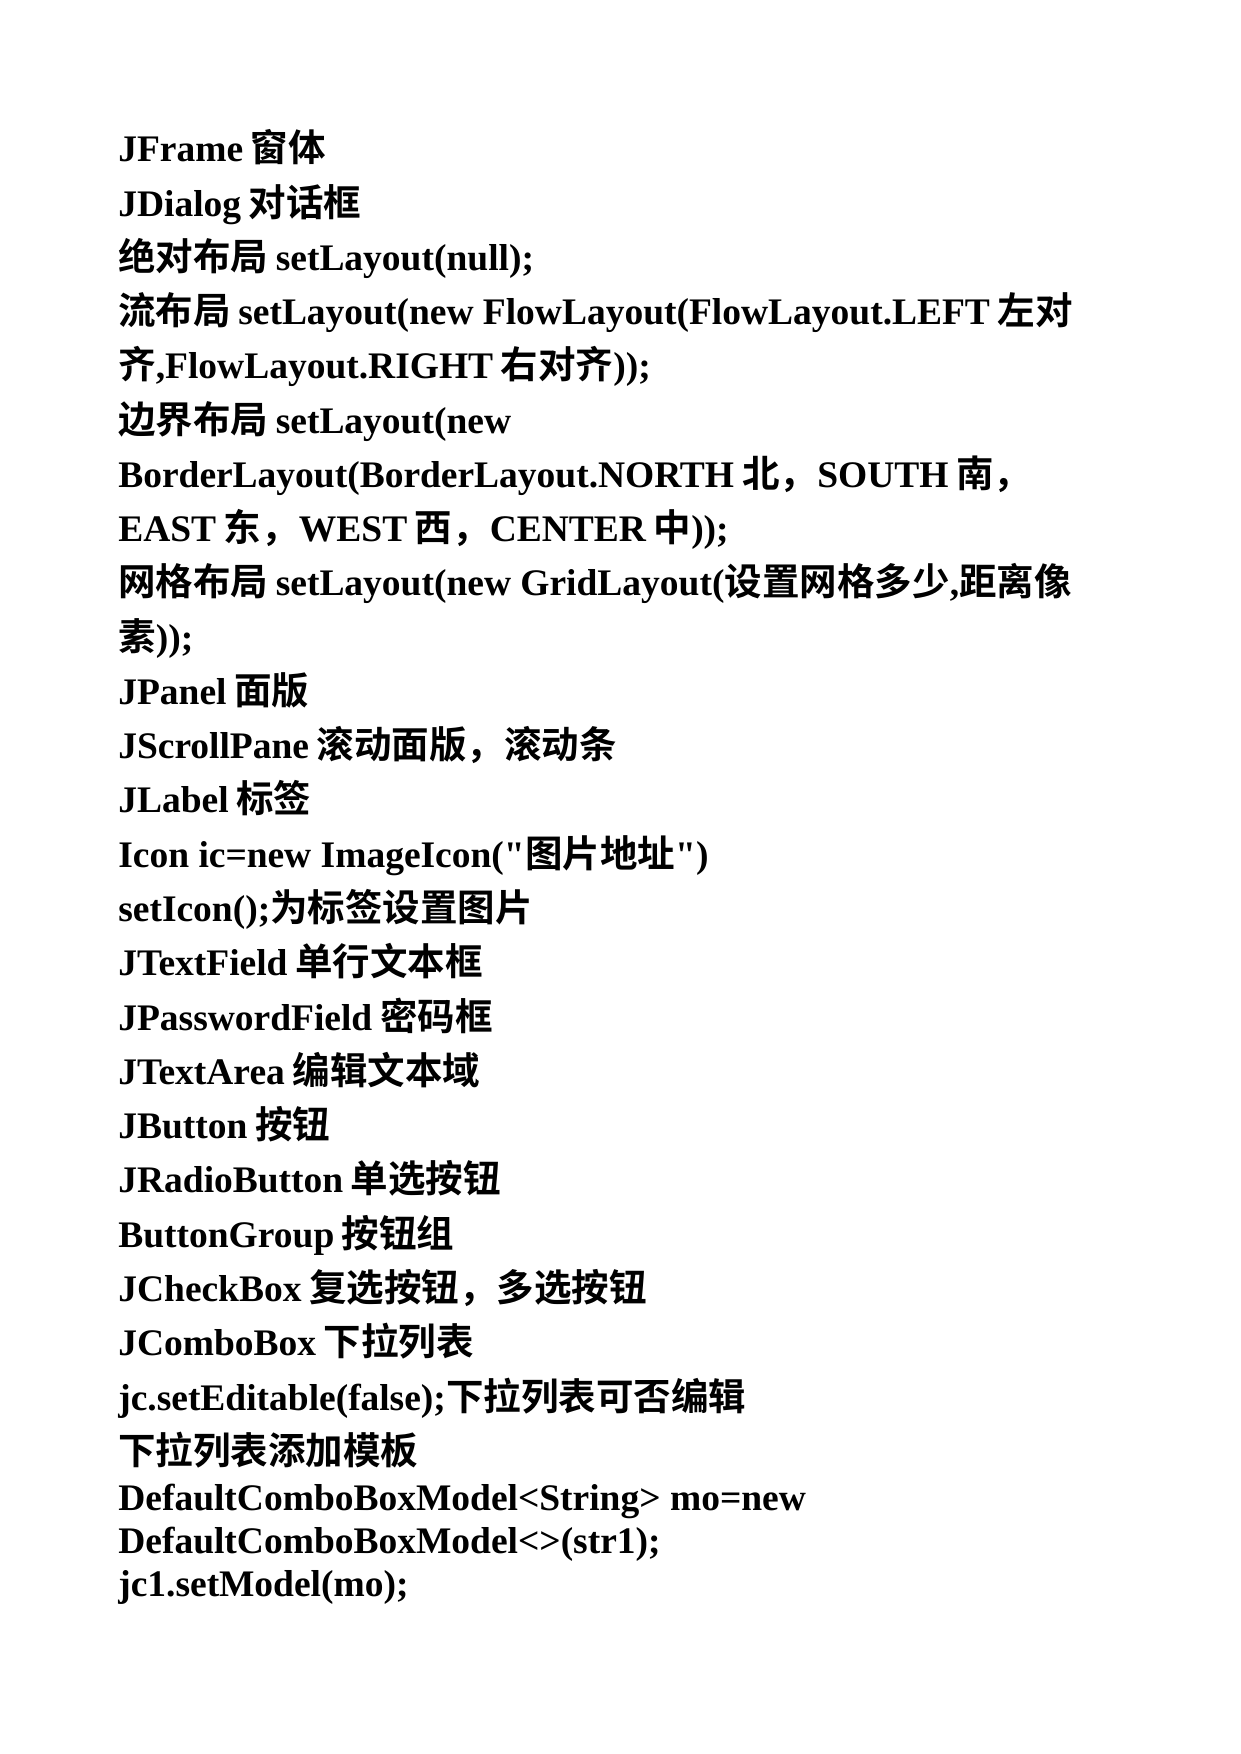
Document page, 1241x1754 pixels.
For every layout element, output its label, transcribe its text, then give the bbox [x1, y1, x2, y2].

text 边界布局setLayout(new BorderLayout(BorderLayout.NORTH北，SOUTH南，EAST东，WEST西，CENTER中)); [118, 389, 1122, 552]
text JPasswordField密码框 [118, 986, 1122, 1041]
text jc.setEditable(false);下拉列表可否编辑 [118, 1366, 1122, 1421]
text DefaultComboBoxModel<String> mo=new DefaultComboBoxModel<>(str1); [118, 1475, 1122, 1561]
text 绝对布局setLayout(null); [118, 227, 1122, 281]
text JDialog对话框 [118, 172, 1122, 227]
text JCheckBox复选按钮，多选按钮 [118, 1258, 1122, 1312]
text JButton按钮 [118, 1095, 1122, 1149]
text JTextArea编辑文本域 [118, 1041, 1122, 1095]
text JComboBox下拉列表 [118, 1312, 1122, 1366]
text JFrame窗体 [118, 118, 1122, 172]
text JScrollPane滚动面版，滚动条 [118, 715, 1122, 769]
text 流布局setLayout(new FlowLayout(FlowLayout.LEFT左对齐,FlowLayout.RIGHT右对齐)); [118, 281, 1122, 389]
text JPanel面版 [118, 661, 1122, 715]
text JRadioButton单选按钮 [118, 1149, 1122, 1203]
text setIcon();为标签设置图片 [118, 878, 1122, 932]
text 下拉列表添加模板 [118, 1421, 1122, 1475]
text 网格布局setLayout(new GridLayout(设置网格多少,距离像素)); [118, 552, 1122, 661]
text jc1.setModel(mo); [118, 1561, 1122, 1604]
text JLabel标签 [118, 769, 1122, 824]
text Icon ic=new ImageIcon("图片地址") [118, 824, 1122, 878]
text ButtonGroup按钮组 [118, 1203, 1122, 1258]
text JTextField单行文本框 [118, 932, 1122, 986]
